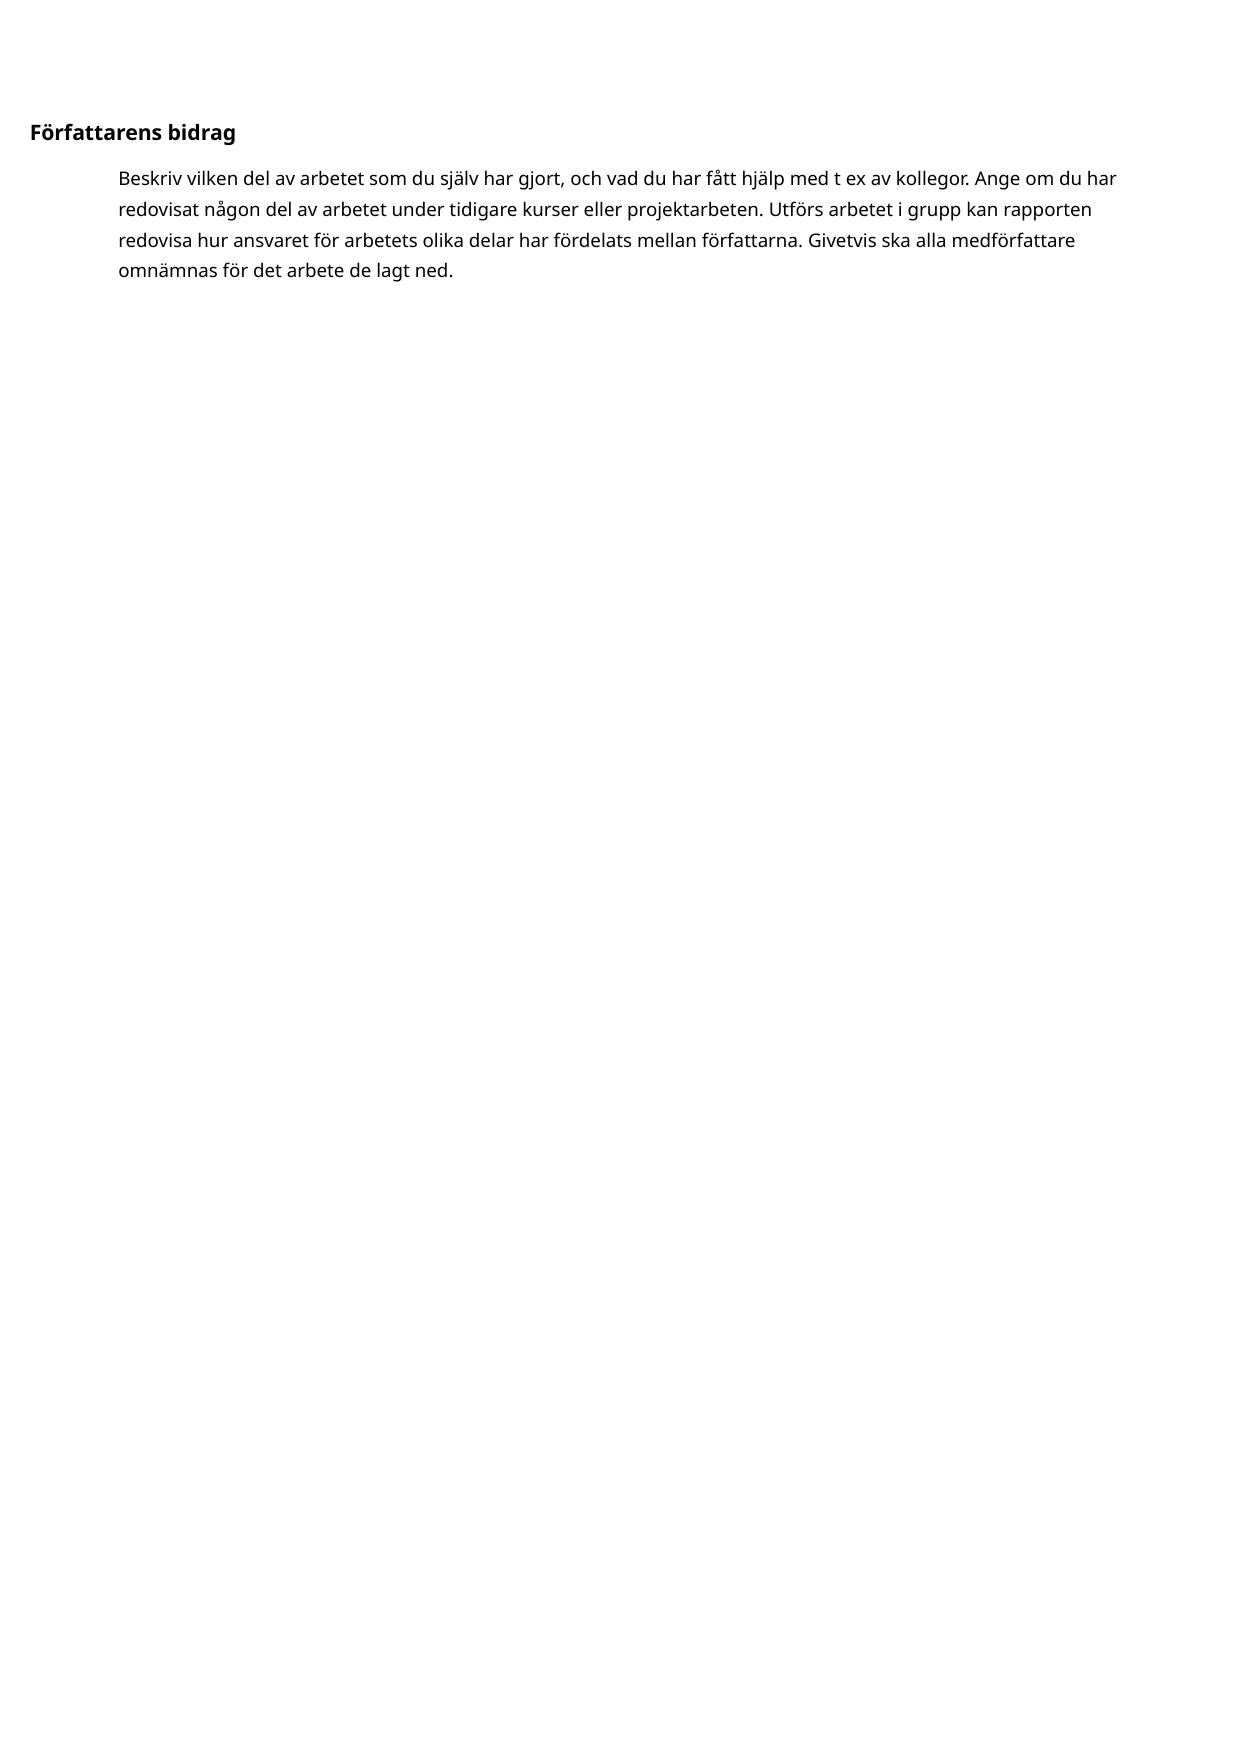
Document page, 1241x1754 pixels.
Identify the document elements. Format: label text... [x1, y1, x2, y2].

text Beskriv vilken del av arbetet som du själv har gjort, och vad du har fått hjälp med t ex av kollegor. Ange om du har redovisat någon del av arbetet under tidigare kurser eller projektarbeten. Utförs arbetet i grupp kan rapporten redovisa hur ansvaret för arbetets olika delar har fördelats mellan författarna. Givetvis ska alla medförfattare omnämnas för det arbete de lagt ned. [118, 166, 1122, 283]
subtitle Författarens bidrag [29, 118, 1122, 147]
